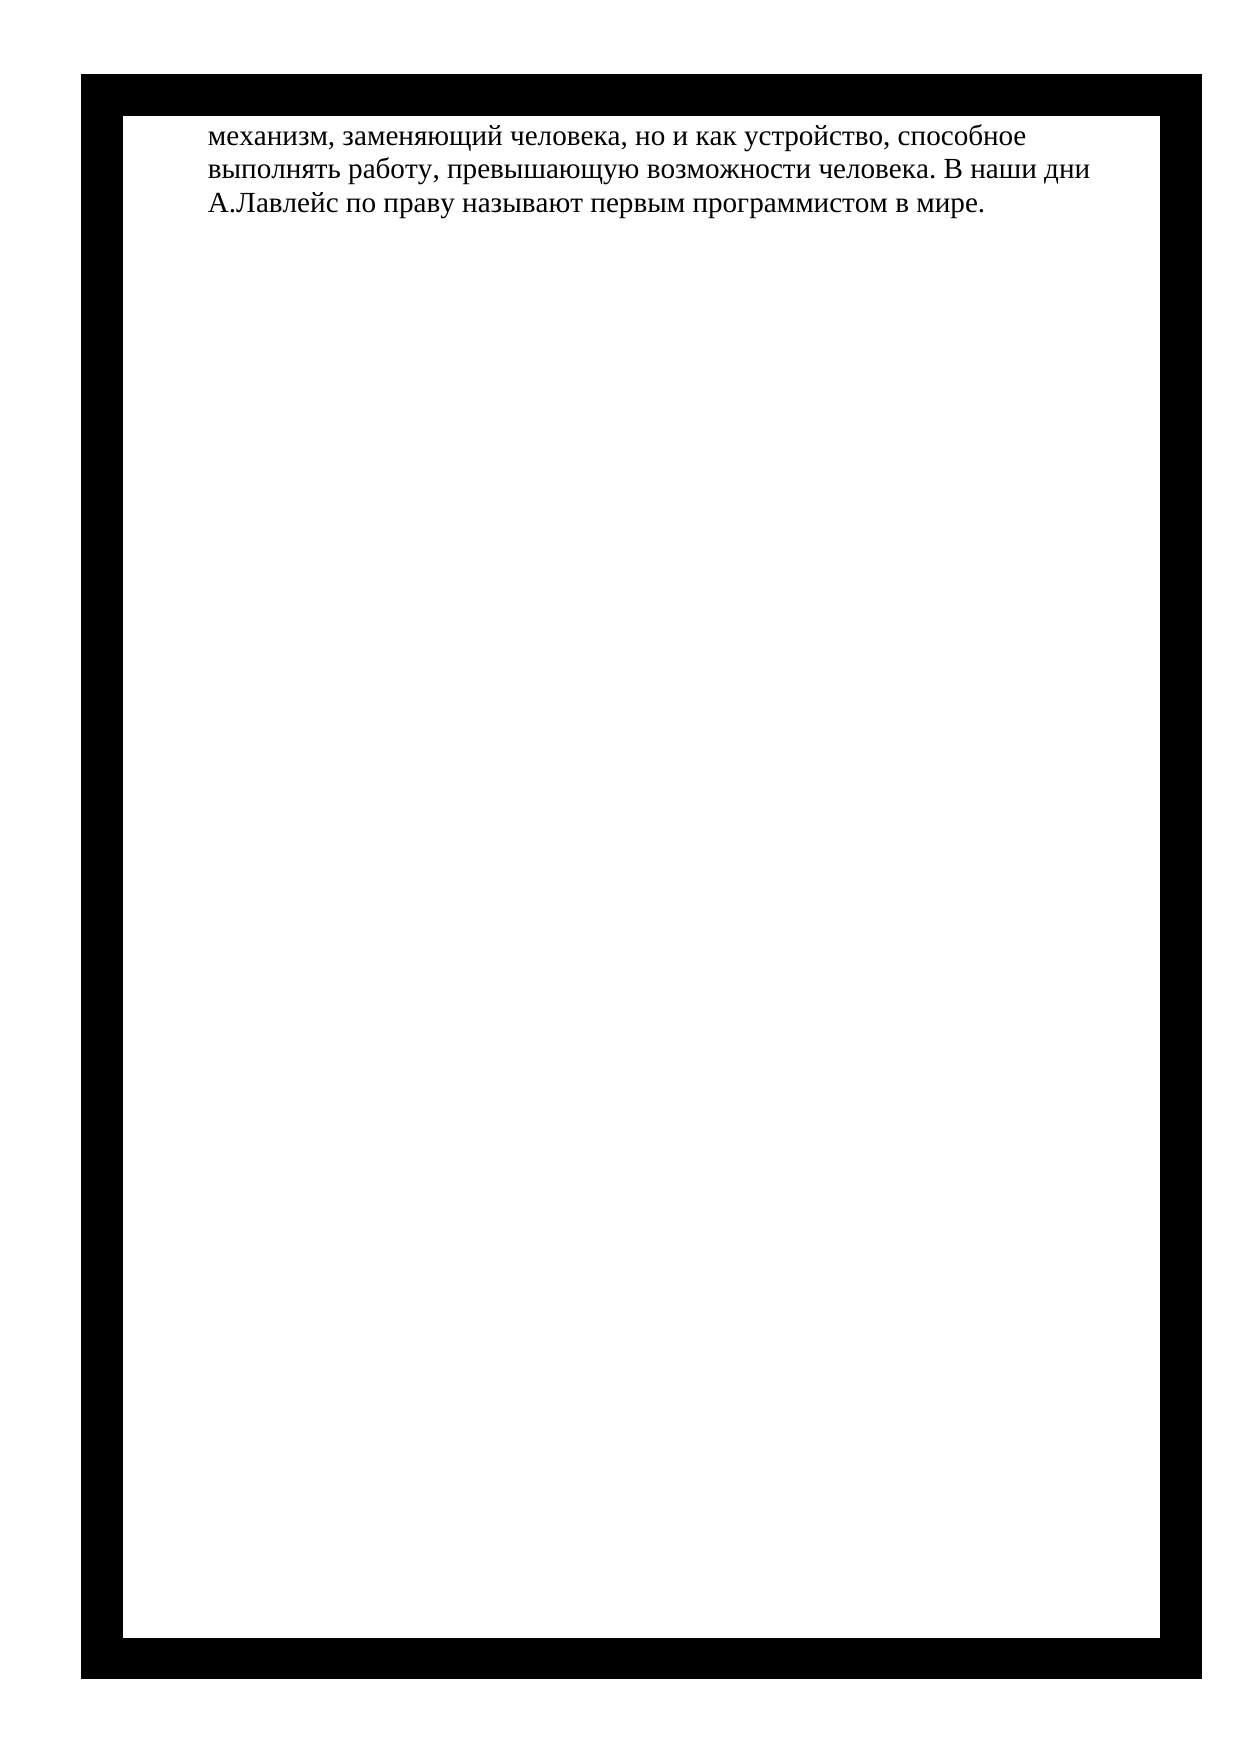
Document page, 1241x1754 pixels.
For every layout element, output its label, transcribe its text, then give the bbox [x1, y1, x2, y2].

subtitle механизм, заменяющий человека, но и как устройство, способное выполнять работу, превышающую возможности человека. В наши дни А.Лавлейс по праву называют первым программистом в мире. [133, 118, 1152, 219]
